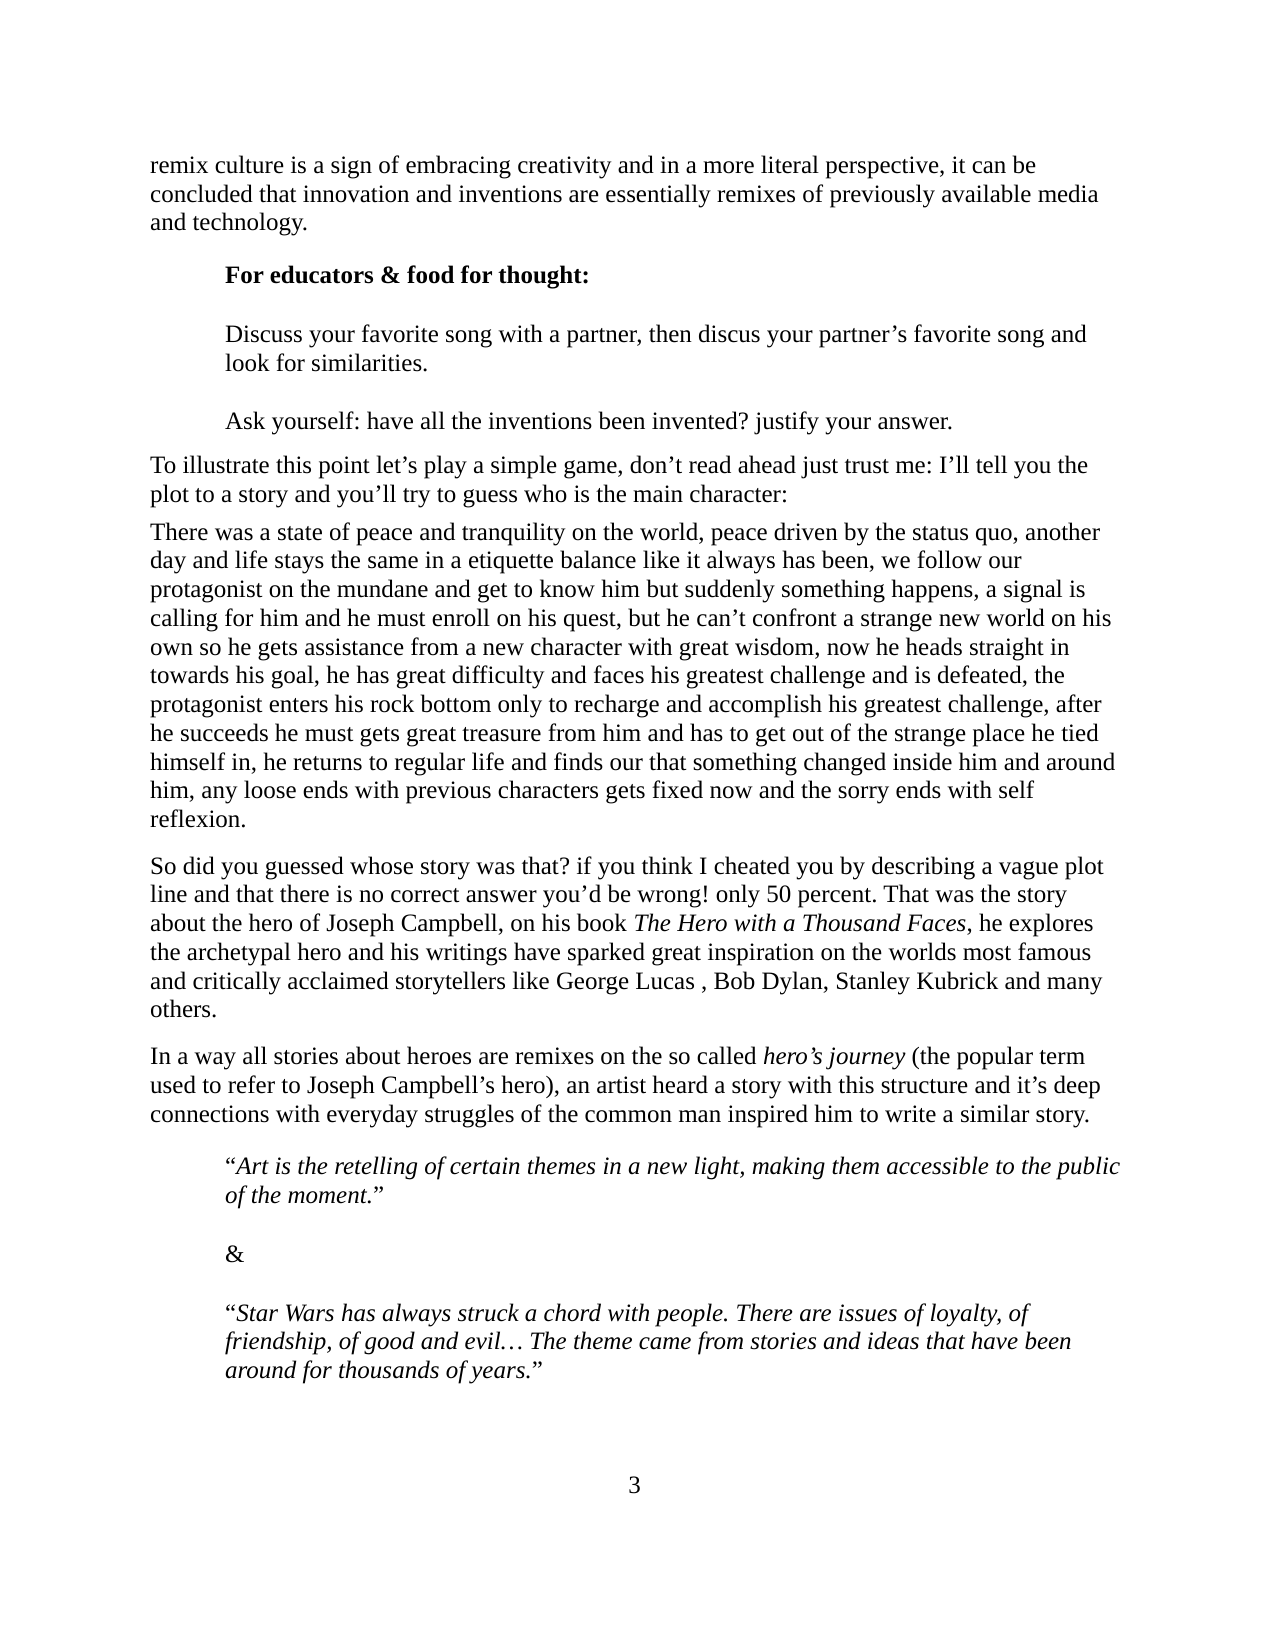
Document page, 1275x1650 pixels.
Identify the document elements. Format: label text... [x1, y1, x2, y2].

text “Star Wars has always struck a chord with people. There are issues of loyalty, of friendship, of good and evil… The theme came from stories and ideas that have been around for thousands of years.” [225, 1298, 1125, 1384]
text Ask yourself: have all the inventions been invented? justify your answer. [225, 406, 1125, 435]
text remix culture is a sign of embracing creativity and in a more literal perspective, it can be concluded that innovation and inventions are essentially remixes of previously available media and technology. [150, 150, 1125, 236]
text In a way all stories about heroes are remixes on the so called hero’s journey (the popular term used to refer to Joseph Campbell’s hero), an artist heard a story with this structure and it’s deep connections with everyday struggles of the common man inspired him to write a similar story. [150, 1041, 1125, 1127]
text So did you guessed whose story was that? if you think I cheated you by describing a vague plot line and that there is no correct answer you’d be wrong! only 50 percent. That was the story about the hero of Joseph Campbell, on his book The Hero with a Thousand Faces, he explores the archetypal hero and his writings have sparked great inspiration on the worlds most famous and critically acclaimed storytellers like George Lucas , Bob Dylan, Stanley Kubrick and many others. [150, 851, 1125, 1023]
text & [225, 1239, 1125, 1268]
text For educators & food for thought: [225, 260, 1125, 289]
text To illustrate this point let’s play a simple game, don’t read ahead just trust me: I’ll tell you the plot to a story and you’ll try to guess who is the main character: [150, 450, 1125, 508]
text “Art is the retelling of certain themes in a new light, making them accessible to the public of the moment.” [225, 1151, 1125, 1209]
text There was a state of peace and tranquility on the world, peace driven by the status quo, another day and life stays the same in a etiquette balance like it always has been, we follow our protagonist on the mundane and get to know him but suddenly something happens, a signal is calling for him and he must enroll on his quest, but he can’t confront a strange new world on his own so he gets assistance from a new character with great wisdom, now he heads straight in towards his goal, he has great difficulty and faces his greatest challenge and is defeated, the protagonist enters his rock bottom only to recharge and accomplish his greatest challenge, after he succeeds he must gets great treasure from him and has to get out of the strange place he tied himself in, he returns to regular life and finds our that something changed inside him and around him, any loose ends with previous characters gets fixed now and the sorry ends with self reflexion. [150, 517, 1125, 833]
text Discuss your favorite song with a partner, then discus your partner’s favorite song and look for similarities. [225, 319, 1125, 376]
